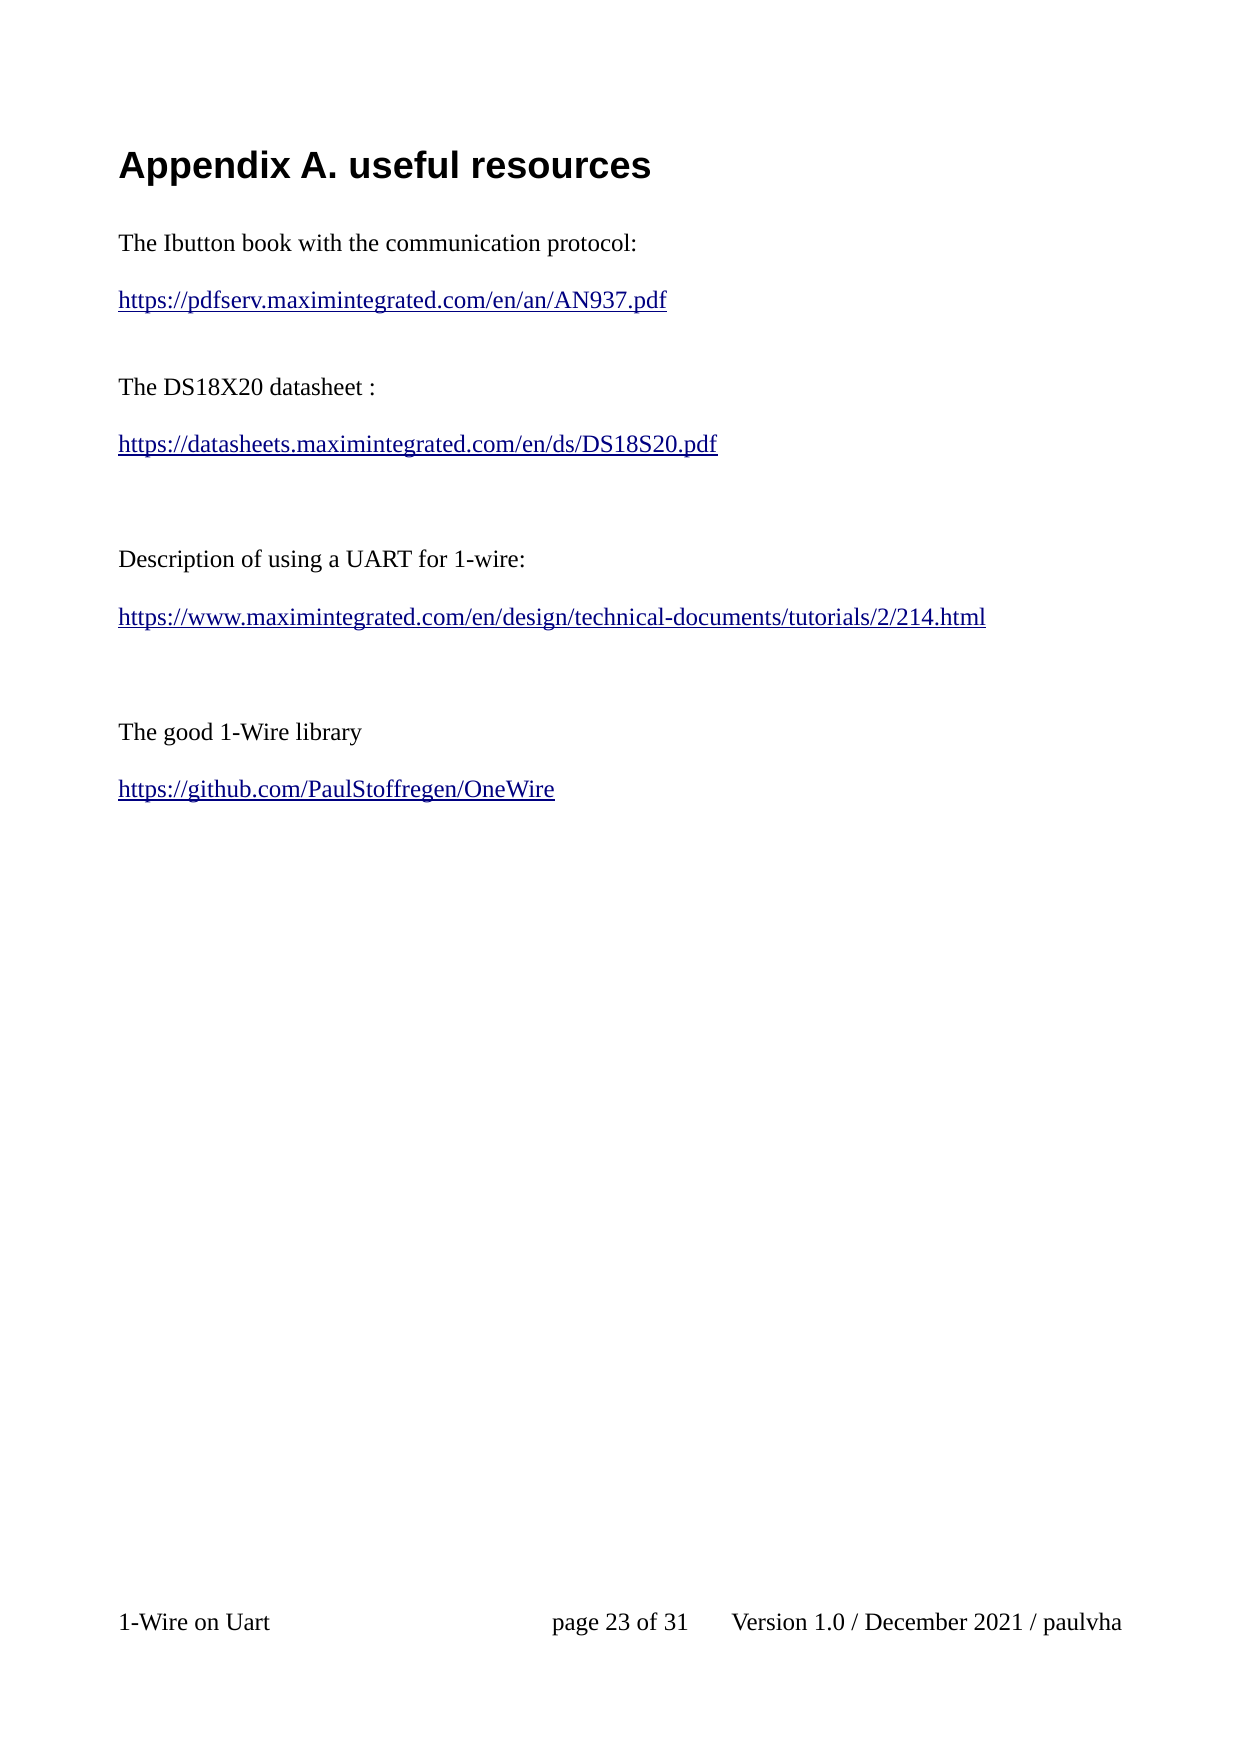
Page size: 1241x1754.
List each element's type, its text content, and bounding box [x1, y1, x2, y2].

text The Ibutton book with the communication protocol: [118, 228, 1122, 257]
text https://datasheets.maximintegrated.com/en/ds/DS18S20.pdf [118, 429, 1122, 458]
text The DS18X20 datasheet : [118, 372, 1122, 401]
text Description of using a UART for 1-wire: [118, 544, 1122, 573]
subtitle Appendix A. useful resources [118, 143, 1122, 187]
text https://github.com/PaulStoffregen/OneWire [118, 774, 1122, 803]
text The good 1-Wire library [118, 717, 1122, 746]
text https://www.maximintegrated.com/en/design/technical-documents/tutorials/2/214.html [118, 602, 1122, 631]
text https://pdfserv.maximintegrated.com/en/an/AN937.pdf [118, 286, 1122, 314]
